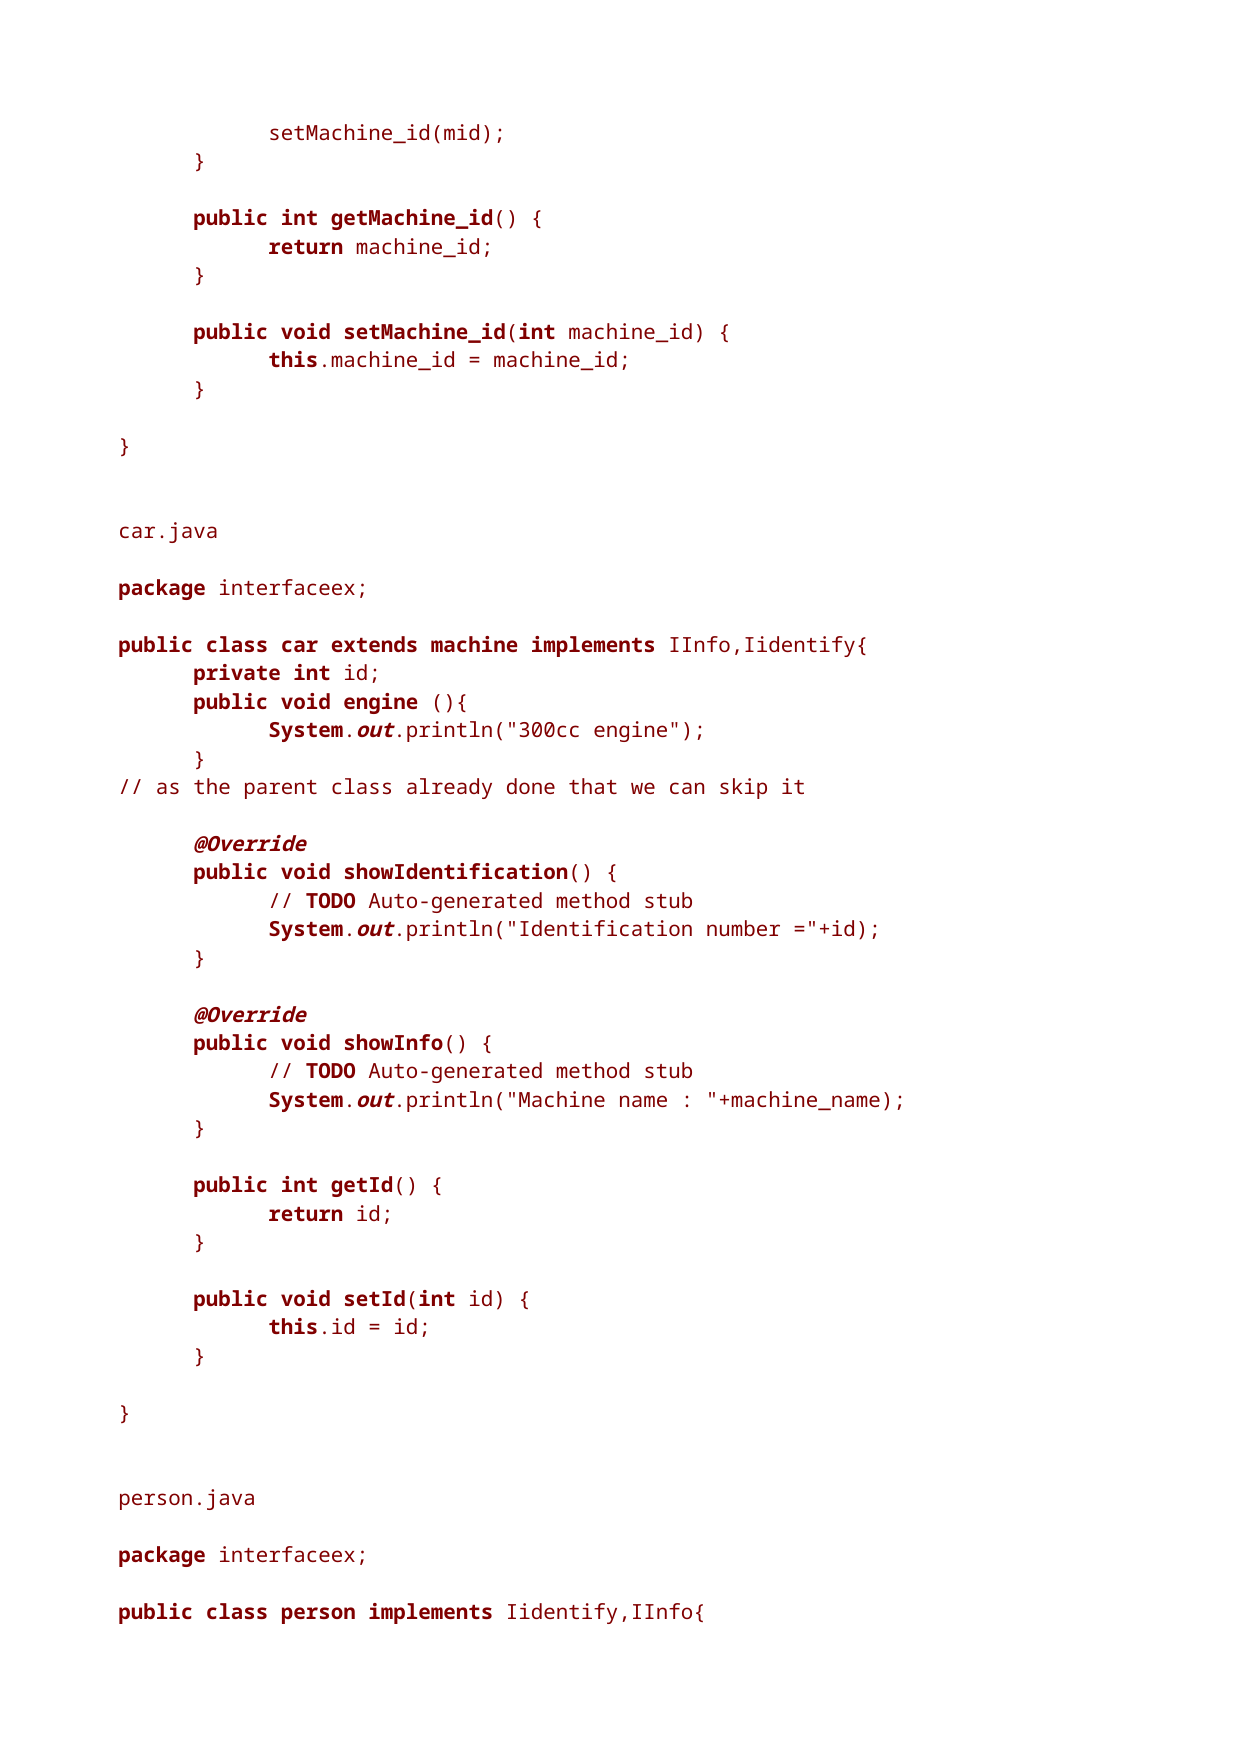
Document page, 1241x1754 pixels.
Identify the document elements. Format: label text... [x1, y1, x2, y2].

text public void engine (){ [118, 687, 1122, 715]
text public void showInfo() { [118, 1028, 1122, 1057]
text // as the parent class already done that we can skip it [118, 772, 1122, 801]
text System.out.println("Machine name : "+machine_name); [118, 1085, 1122, 1113]
text public int getId() { [118, 1170, 1122, 1199]
text } [118, 260, 1122, 289]
text private int id; [118, 658, 1122, 687]
text public int getMachine_id() { [118, 203, 1122, 232]
text public class car extends machine implements IInfo,Iidentify{ [118, 630, 1122, 658]
text } [118, 1113, 1122, 1142]
text setMachine_id(mid); [118, 118, 1122, 147]
text } [118, 1341, 1122, 1369]
text car.java [118, 516, 1122, 545]
text @Override [118, 829, 1122, 857]
text this.machine_id = machine_id; [118, 346, 1122, 374]
text } [118, 1398, 1122, 1426]
text person.java [118, 1483, 1122, 1512]
text } [118, 374, 1122, 402]
text } [118, 431, 1122, 459]
text // TODO Auto-generated method stub [118, 1057, 1122, 1085]
text public void setId(int id) { [118, 1284, 1122, 1312]
text } [118, 943, 1122, 971]
text @Override [118, 1000, 1122, 1028]
text package interfaceex; [118, 573, 1122, 602]
text this.id = id; [118, 1312, 1122, 1341]
text public class person implements Iidentify,IInfo{ [118, 1597, 1122, 1625]
text System.out.println("300cc engine"); [118, 715, 1122, 744]
text package interfaceex; [118, 1540, 1122, 1568]
text // TODO Auto-generated method stub [118, 886, 1122, 914]
text } [118, 147, 1122, 175]
text public void showIdentification() { [118, 857, 1122, 886]
text } [118, 1227, 1122, 1256]
text return id; [118, 1199, 1122, 1227]
text System.out.println("Identification number ="+id); [118, 914, 1122, 943]
text return machine_id; [118, 232, 1122, 260]
text public void setMachine_id(int machine_id) { [118, 317, 1122, 346]
text } [118, 744, 1122, 772]
